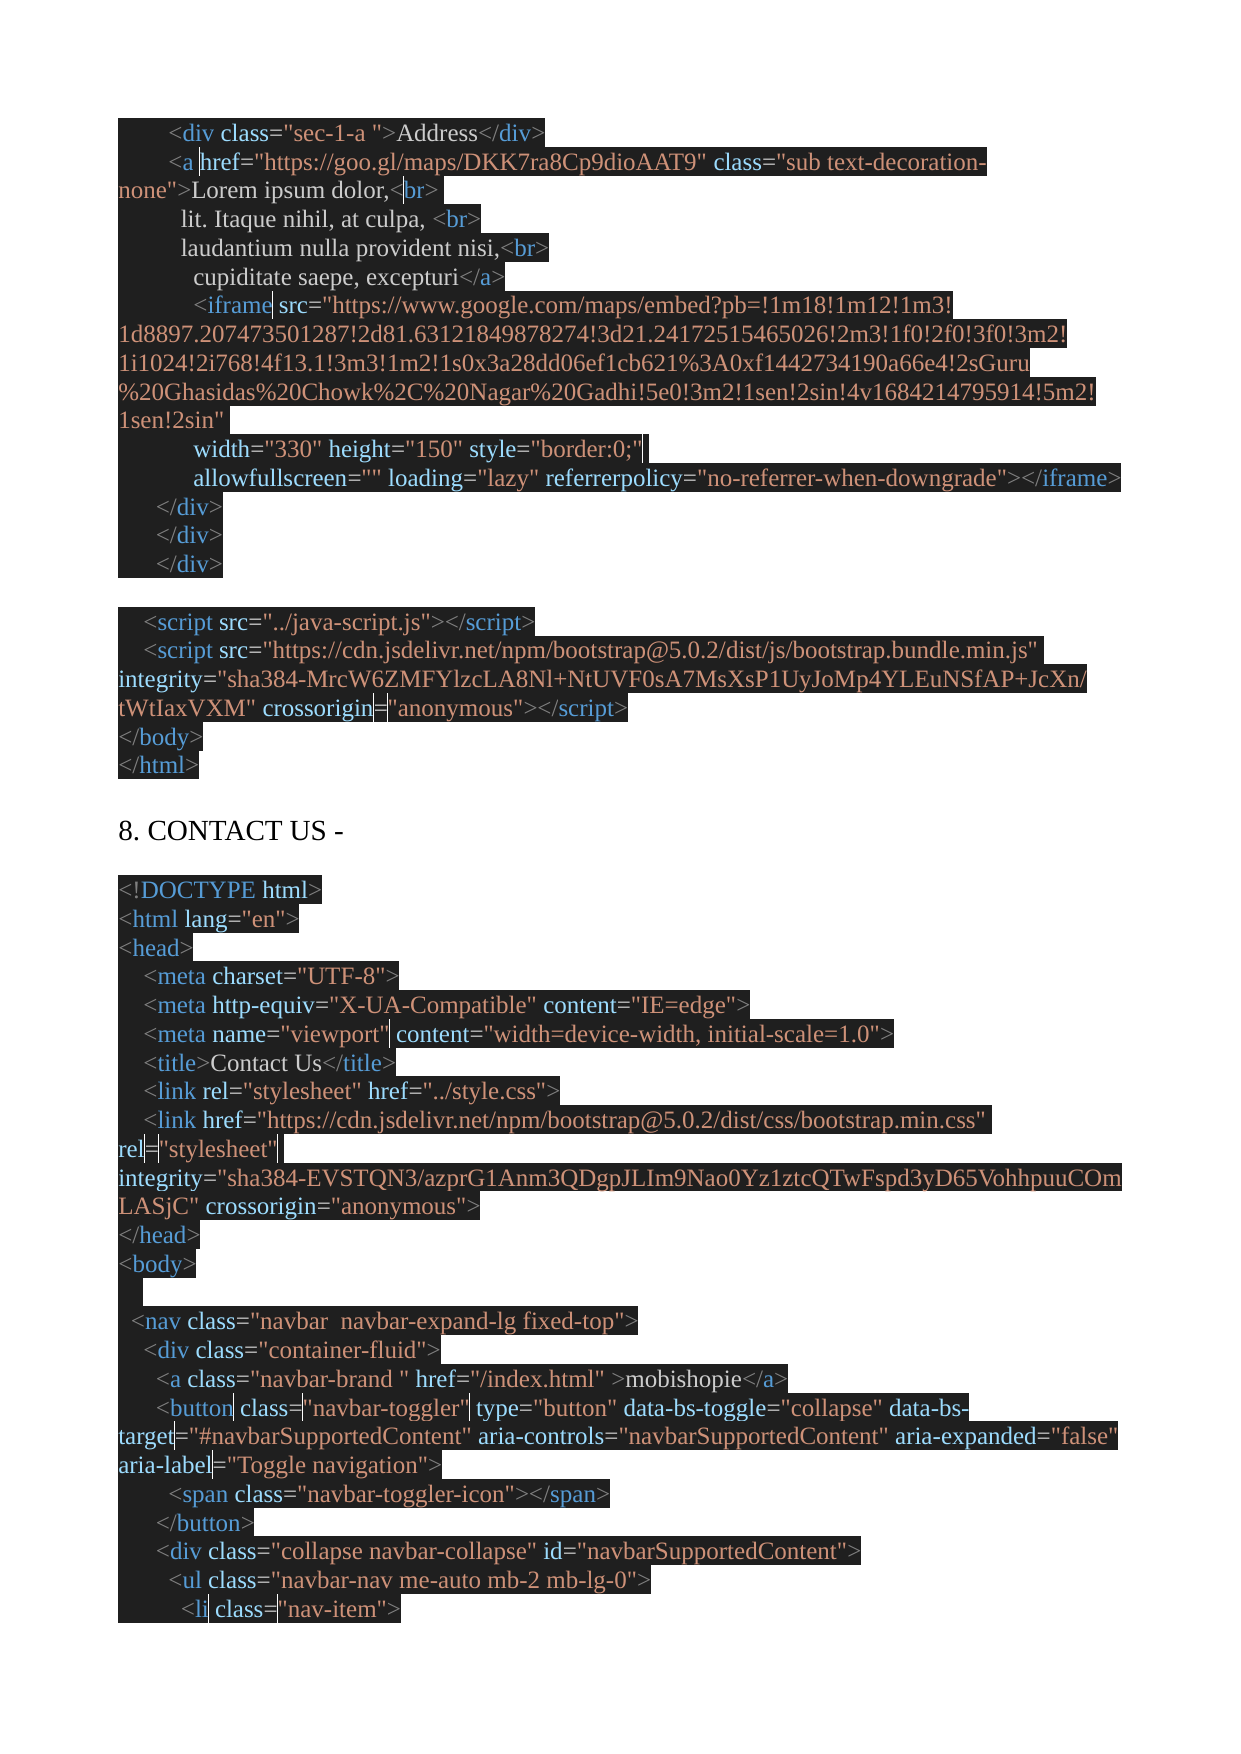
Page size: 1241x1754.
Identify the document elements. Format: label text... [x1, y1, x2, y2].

text <!DOCTYPE html> [118, 875, 1122, 904]
text <div class="collapse navbar-collapse" id="navbarSupportedContent"> [118, 1536, 1122, 1565]
text 8. CONTACT US - [118, 813, 1122, 846]
text <meta http-equiv="X-UA-Compatible" content="IE=edge"> [118, 990, 1122, 1019]
text </head> [118, 1220, 1122, 1249]
text <script src="https://cdn.jsdelivr.net/npm/bootstrap@5.0.2/dist/js/bootstrap.bundle.min.js" integrity="sha384-MrcW6ZMFYlzcLA8Nl+NtUVF0sA7MsXsP1UyJoMp4YLEuNSfAP+JcXn/tWtIaxVXM" crossorigin="anonymous"></script> [118, 636, 1122, 722]
text <a href="https://goo.gl/maps/DKK7ra8Cp9dioAAT9" class="sub text-decoration-none">Lorem ipsum dolor,<br> [118, 147, 1122, 204]
text <ul class="navbar-nav me-auto mb-2 mb-lg-0"> [118, 1565, 1122, 1594]
text <title>Contact Us</title> [118, 1048, 1122, 1076]
text lit. Itaque nihil, at culpa, <br> [118, 204, 1122, 233]
text <nav class="navbar navbar-expand-lg fixed-top"> [118, 1306, 1122, 1335]
text <meta charset="UTF-8"> [118, 961, 1122, 990]
text </body> [118, 722, 1122, 751]
text width="330" height="150" style="border:0;" [118, 434, 1122, 463]
text <html lang="en"> [118, 904, 1122, 933]
text allowfullscreen="" loading="lazy" referrerpolicy="no-referrer-when-downgrade"></iframe> [118, 463, 1122, 492]
text <body> [118, 1249, 1122, 1278]
text laudantium nulla provident nisi,<br> [118, 233, 1122, 262]
text <li class="nav-item"> [118, 1594, 1122, 1623]
text <button class="navbar-toggler" type="button" data-bs-toggle="collapse" data-bs-target="#navbarSupportedContent" aria-controls="navbarSupportedContent" aria-expanded="false" aria-label="Toggle navigation"> [118, 1393, 1122, 1479]
text <div class="container-fluid"> [118, 1335, 1122, 1364]
text <span class="navbar-toggler-icon"></span> [118, 1479, 1122, 1508]
text <iframe src="https://www.google.com/maps/embed?pb=!1m18!1m12!1m3!1d8897.207473501287!2d81.63121849878274!3d21.24172515465026!2m3!1f0!2f0!3f0!3m2!1i1024!2i768!4f13.1!3m3!1m2!1s0x3a28dd06ef1cb621%3A0xf1442734190a66e4!2sGuru%20Ghasidas%20Chowk%2C%20Nagar%20Gadhi!5e0!3m2!1sen!2sin!4v1684214795914!5m2!1sen!2sin" [118, 291, 1122, 434]
text <script src="../java-script.js"></script> [118, 607, 1122, 636]
text </button> [118, 1508, 1122, 1536]
text </html> [118, 751, 1122, 779]
text <link rel="stylesheet" href="../style.css"> [118, 1076, 1122, 1105]
text <link href="https://cdn.jsdelivr.net/npm/bootstrap@5.0.2/dist/css/bootstrap.min.css" rel="stylesheet" integrity="sha384-EVSTQN3/azprG1Anm3QDgpJLIm9Nao0Yz1ztcQTwFspd3yD65VohhpuuCOmLASjC" crossorigin="anonymous"> [118, 1105, 1122, 1220]
text </div> [118, 549, 1122, 578]
text </div> [118, 492, 1122, 521]
text <meta name="viewport" content="width=device-width, initial-scale=1.0"> [118, 1019, 1122, 1048]
text cupiditate saepe, excepturi</a> [118, 262, 1122, 291]
text </div> [118, 521, 1122, 549]
text <head> [118, 933, 1122, 961]
text <div class="sec-1-a ">Address</div> [118, 118, 1122, 147]
text <a class="navbar-brand " href="/index.html" >mobishopie</a> [118, 1364, 1122, 1393]
